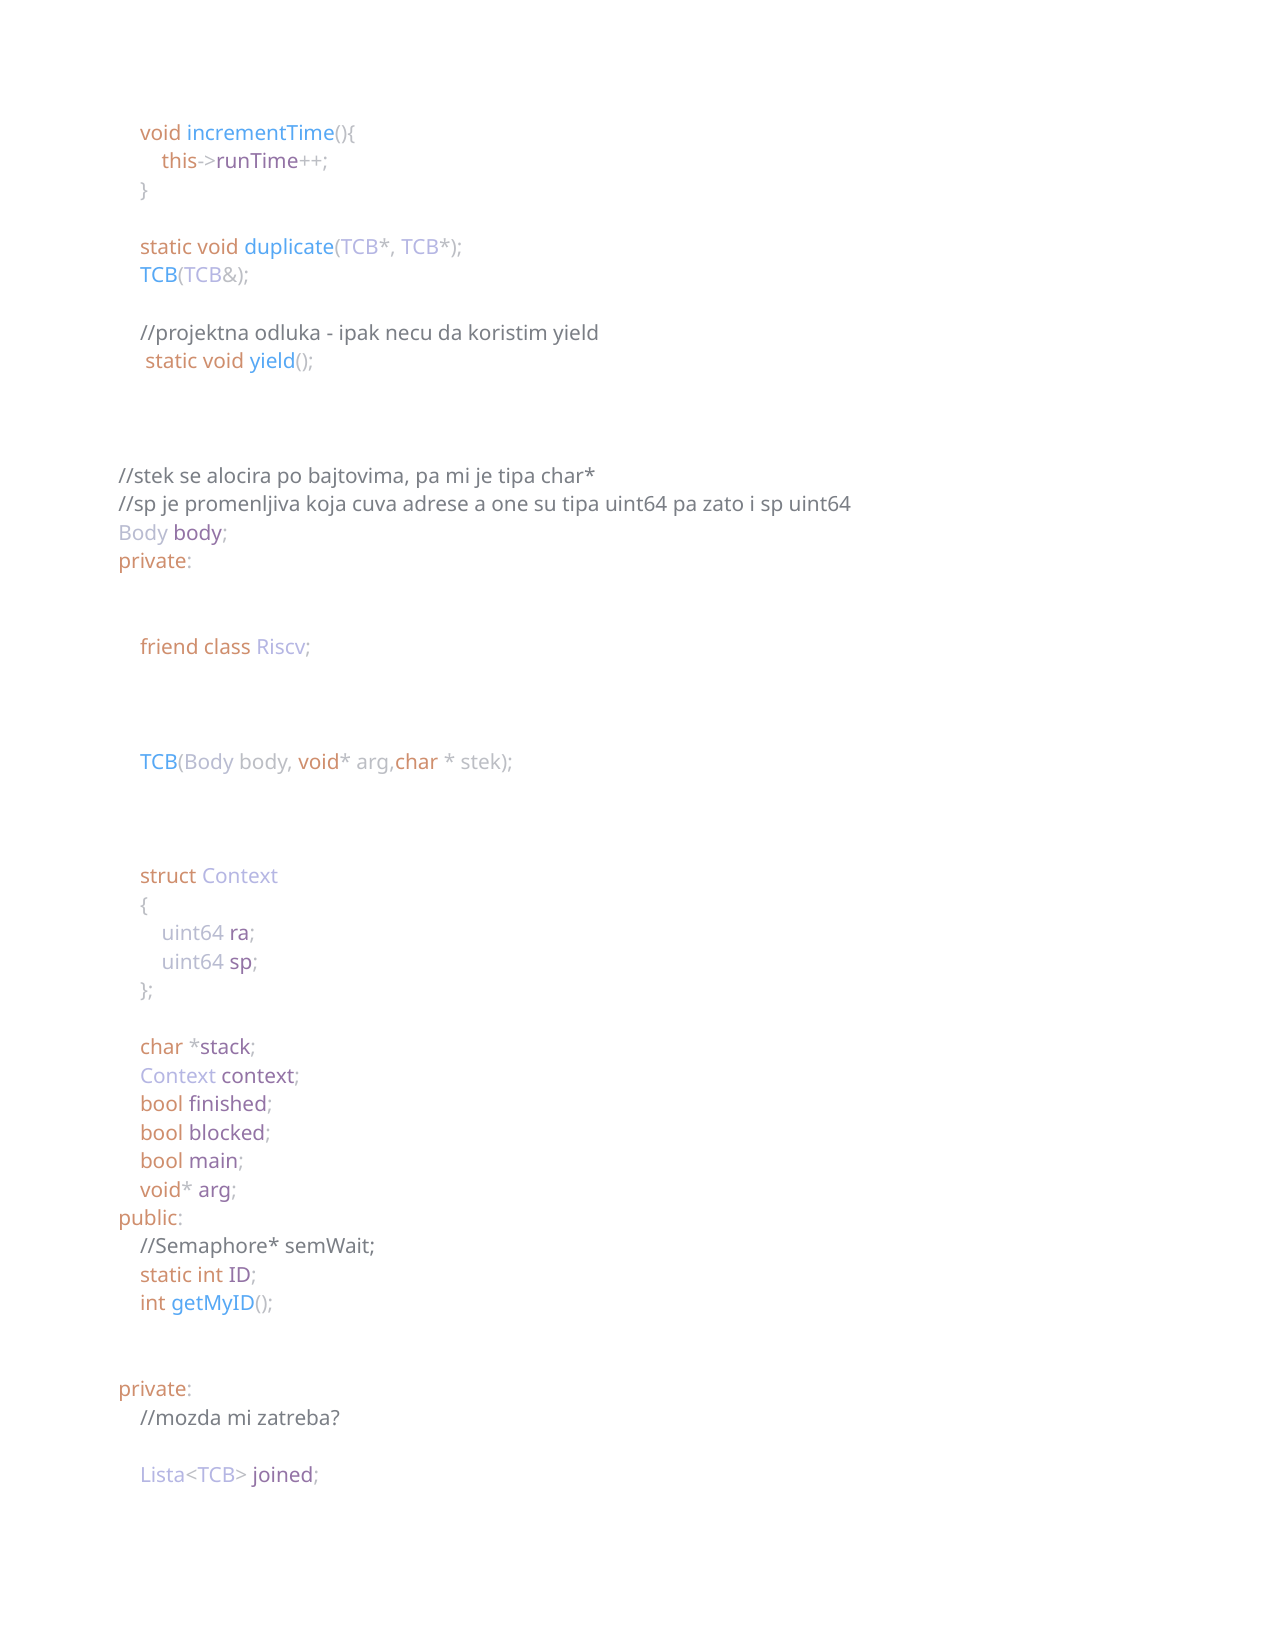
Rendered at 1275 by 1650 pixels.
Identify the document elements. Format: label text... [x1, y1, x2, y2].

text void incrementTime(){ this->runTime++; } static void duplicate(TCB*, TCB*); TCB(TCB&); //projektna odluka - ipak necu da koristim yield static void yield(); //stek se alocira po bajtovima, pa mi je tipa char* //sp je promenljiva koja cuva adrese a one su tipa uint64 pa zato i sp uint64 Body body; private: friend class Riscv; TCB(Body body, void* arg,char * stek); struct Context { uint64 ra; uint64 sp; }; char *stack; Context context; bool finished; bool blocked; bool main; void* arg; public: //Semaphore* semWait; static int ID; int getMyID(); private: //mozda mi zatreba? Lista<TCB> joined; [118, 118, 1157, 1517]
